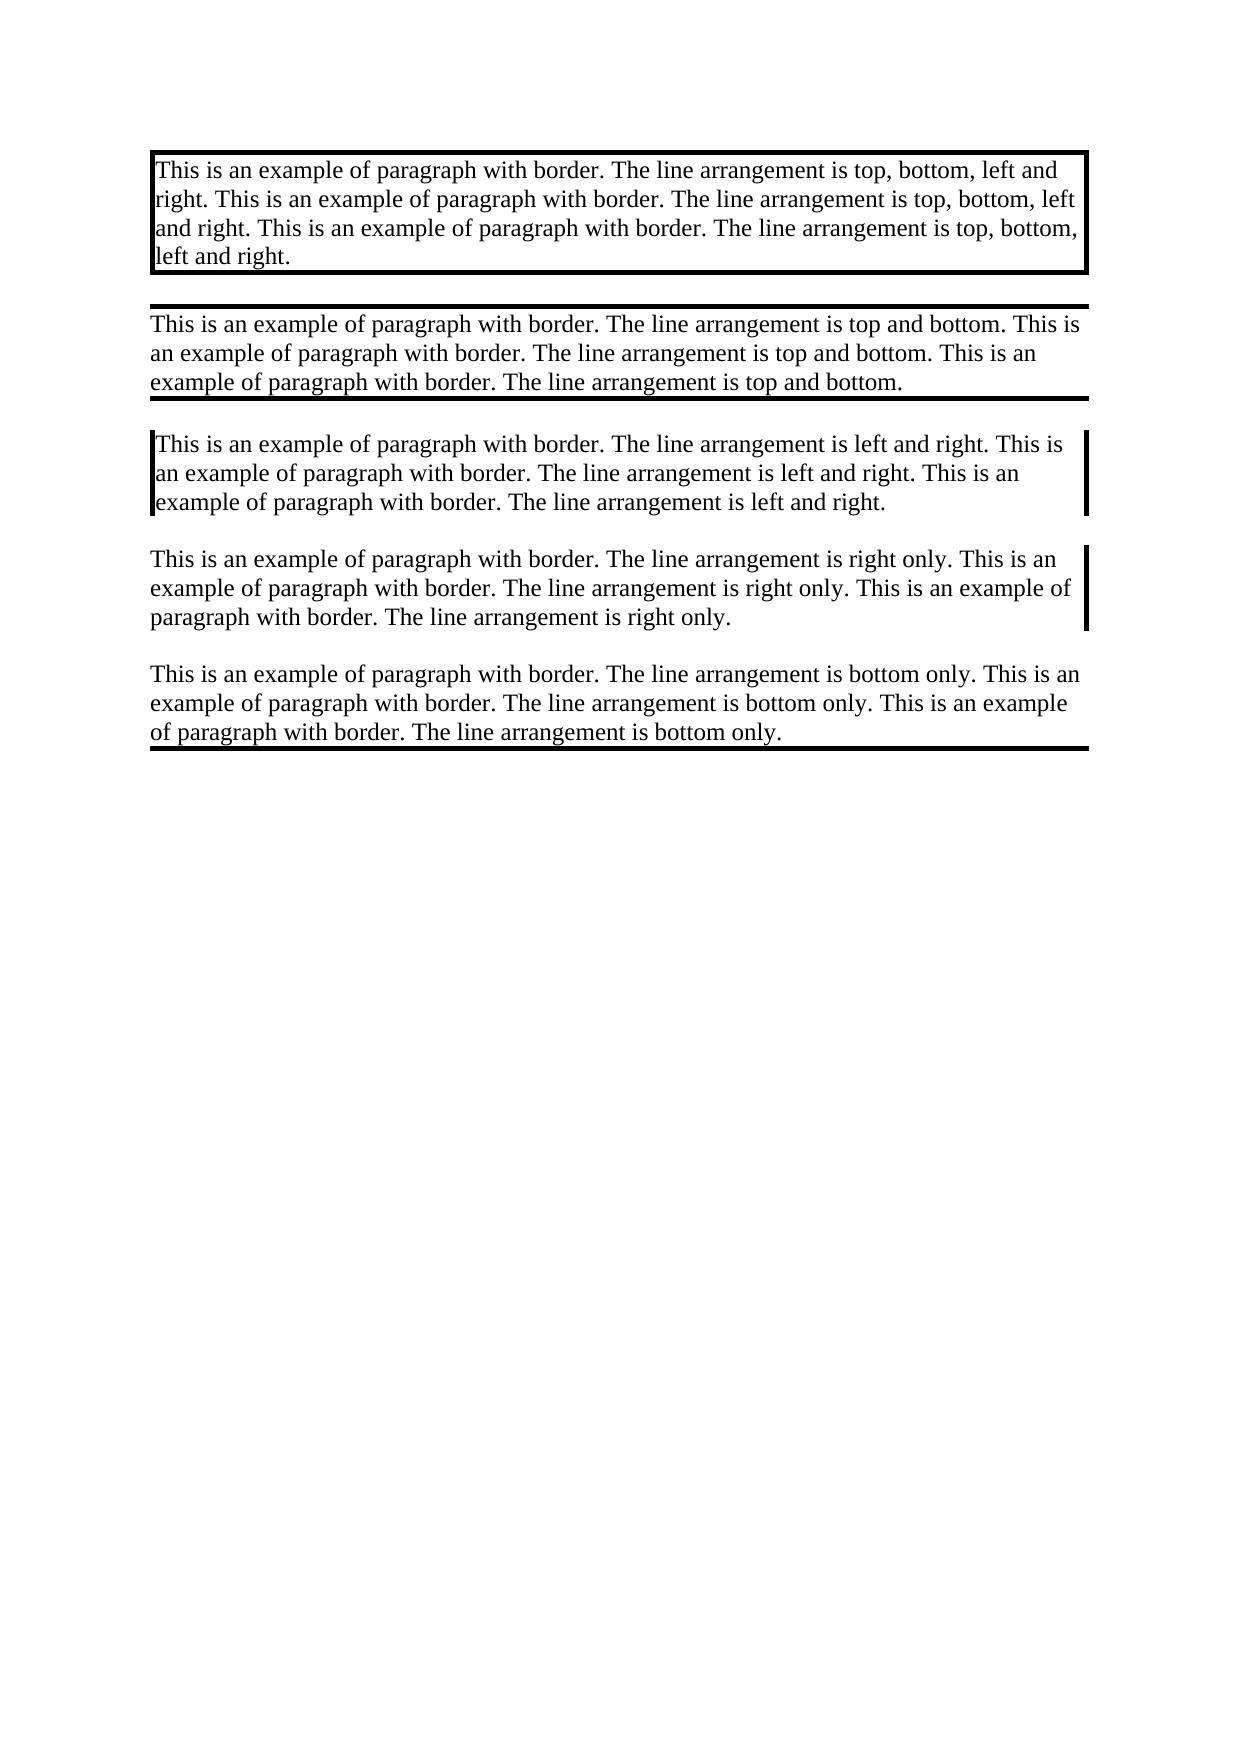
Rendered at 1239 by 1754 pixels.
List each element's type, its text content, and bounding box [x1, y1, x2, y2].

text This is an example of paragraph with border. The line arrangement is top and bottom. This is an example of paragraph with border. The line arrangement is top and bottom. This is an example of paragraph with border. The line arrangement is top and bottom. [150, 309, 1089, 396]
text This is an example of paragraph with border. The line arrangement is right only. This is an example of paragraph with border. The line arrangement is right only. This is an example of paragraph with border. The line arrangement is right only. [150, 544, 1088, 631]
text This is an example of paragraph with border. The line arrangement is left and right. This is an example of paragraph with border. The line arrangement is left and right. This is an example of paragraph with border. The line arrangement is left and right. [150, 429, 1088, 516]
text This is an example of paragraph with border. The line arrangement is top, bottom, left and right. This is an example of paragraph with border. The line arrangement is top, bottom, left and right. This is an example of paragraph with border. The line arrangement is top, bottom, left and right. [155, 155, 1084, 270]
text This is an example of paragraph with border. The line arrangement is bottom only. This is an example of paragraph with border. The line arrangement is bottom only. This is an example of paragraph with border. The line arrangement is bottom only. [150, 659, 1089, 746]
